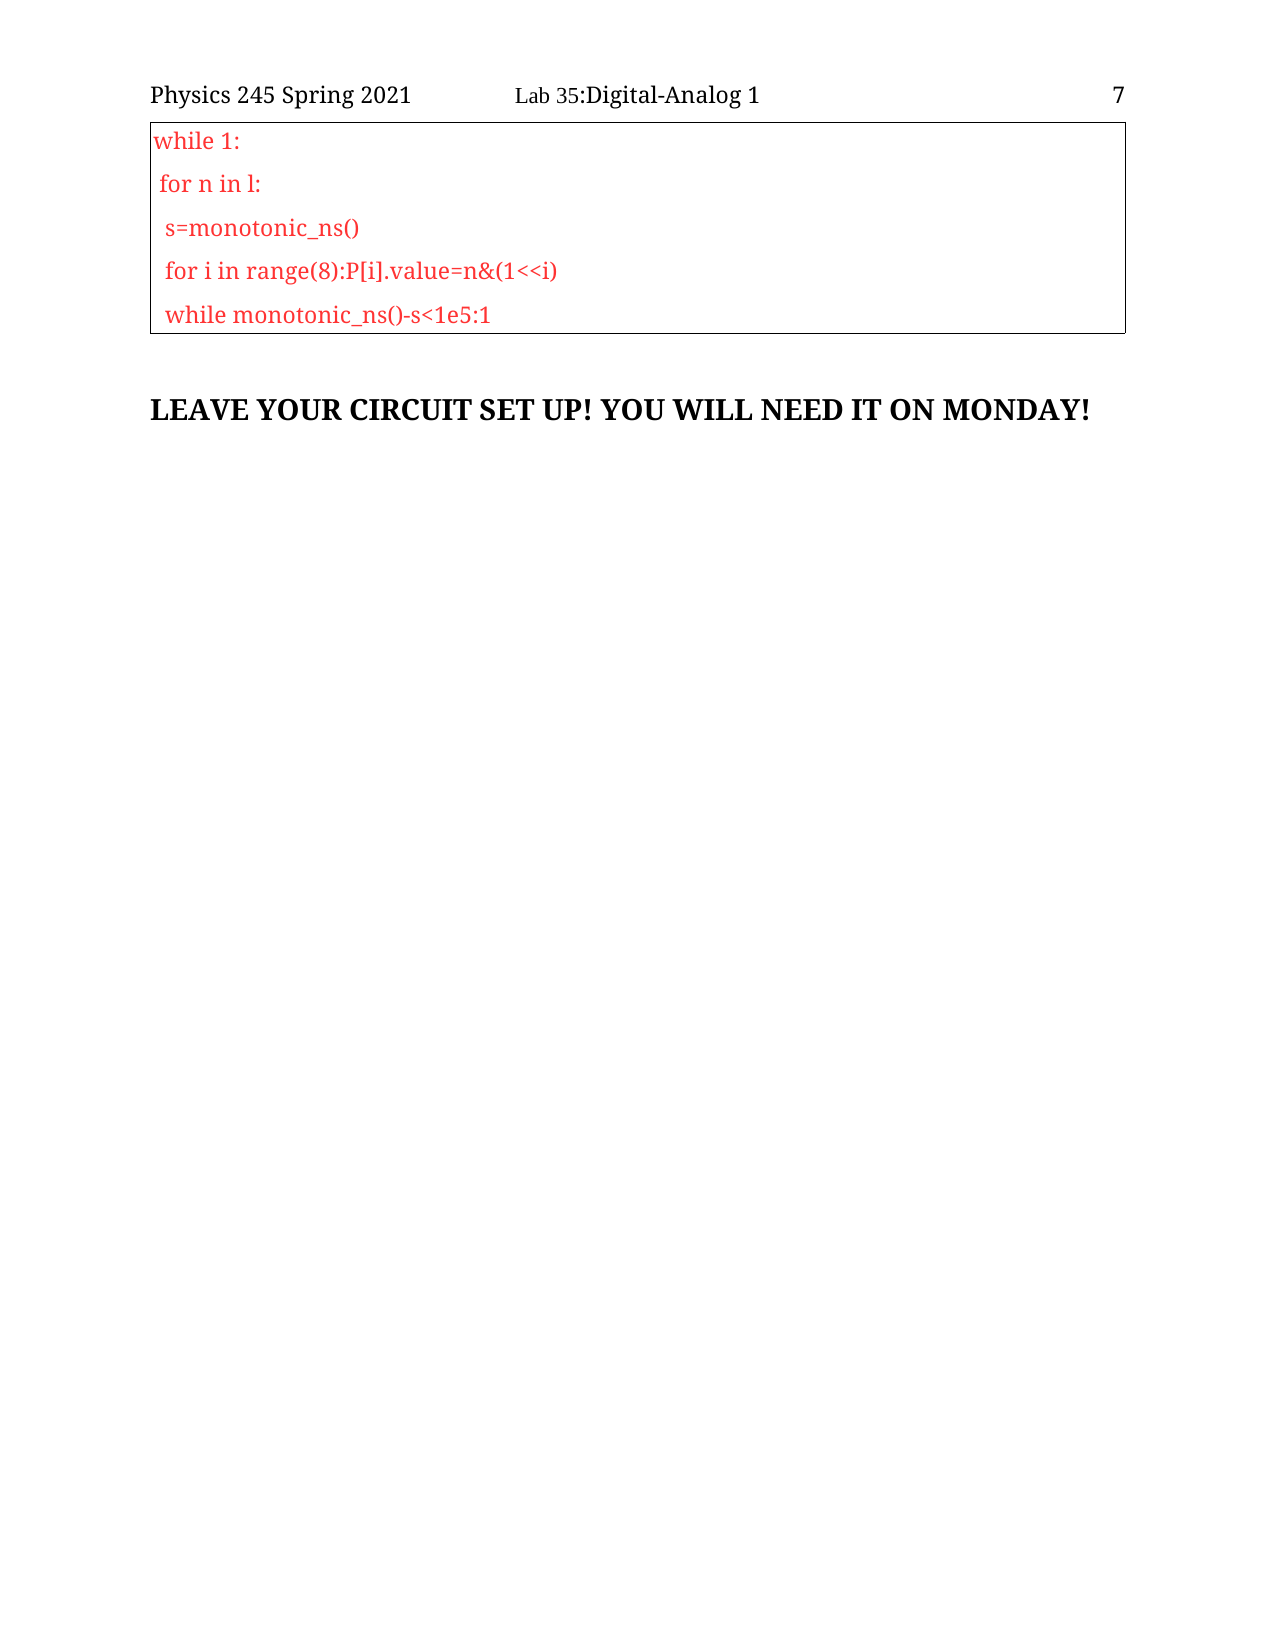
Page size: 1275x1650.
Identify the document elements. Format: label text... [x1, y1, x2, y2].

text s=monotonic_ns() [151, 209, 1125, 243]
text for i in range(8):P[i].value=n&(1<<i) [151, 252, 1125, 286]
text LEAVE YOUR CIRCUIT SET UP! YOU WILL NEED IT ON MONDAY! [150, 389, 1125, 428]
text for n in l: [151, 165, 1125, 199]
text while monotonic_ns()-s<1e5:1 [151, 296, 1125, 333]
text while 1: [151, 123, 1125, 156]
